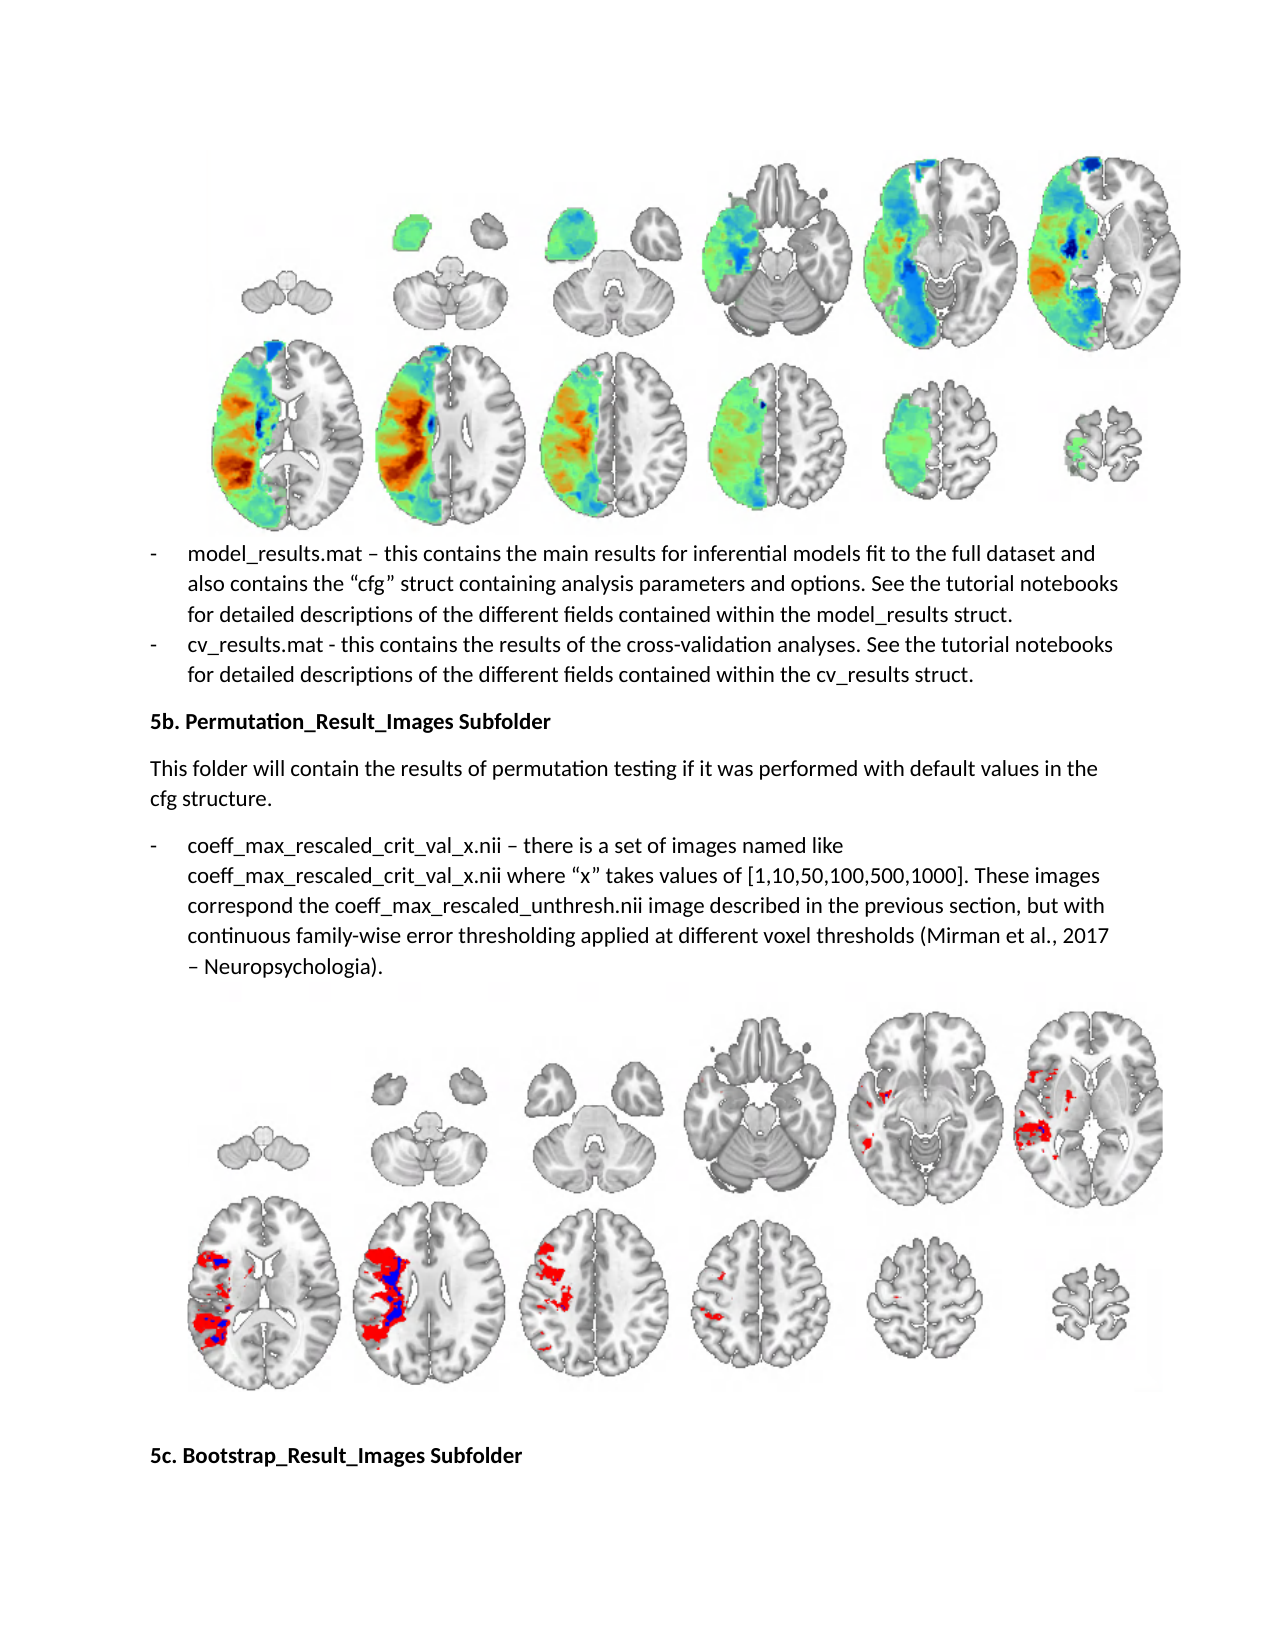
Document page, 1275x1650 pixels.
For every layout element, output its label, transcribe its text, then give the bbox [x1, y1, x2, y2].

text This folder will contain the results of permutation testing if it was performed with default values in the cfg structure. [150, 754, 1125, 812]
list cv_results.mat - this contains the results of the cross-validation analyses. See the tutorial notebooks for detailed descriptions of the different fields contained within the cv_results struct. [150, 630, 1125, 688]
picture [187, 982, 1163, 1392]
list model_results.mat – this contains the main results for inferential models fit to the full dataset and also contains the “cfg” struct containing analysis parameters and options. See the tutorial notebooks for detailed descriptions of the different fields contained within the model_results struct. [150, 539, 1125, 628]
list coeff_max_rescaled_crit_val_x.nii – there is a set of images named like coeff_max_rescaled_crit_val_x.nii where “x” takes values of [1,10,50,100,500,1000]. These images correspond the coeff_max_rescaled_unthresh.nii image described in the previous section, but with continuous family-wise error thresholding applied at different voxel thresholds (Mirman et al., 2017 – Neuropsychologia). [150, 831, 1125, 980]
text 5c. Bootstrap_Result_Images Subfolder [150, 1441, 1125, 1469]
picture [206, 150, 1182, 537]
text 5b. Permutation_Result_Images Subfolder [150, 707, 1125, 735]
